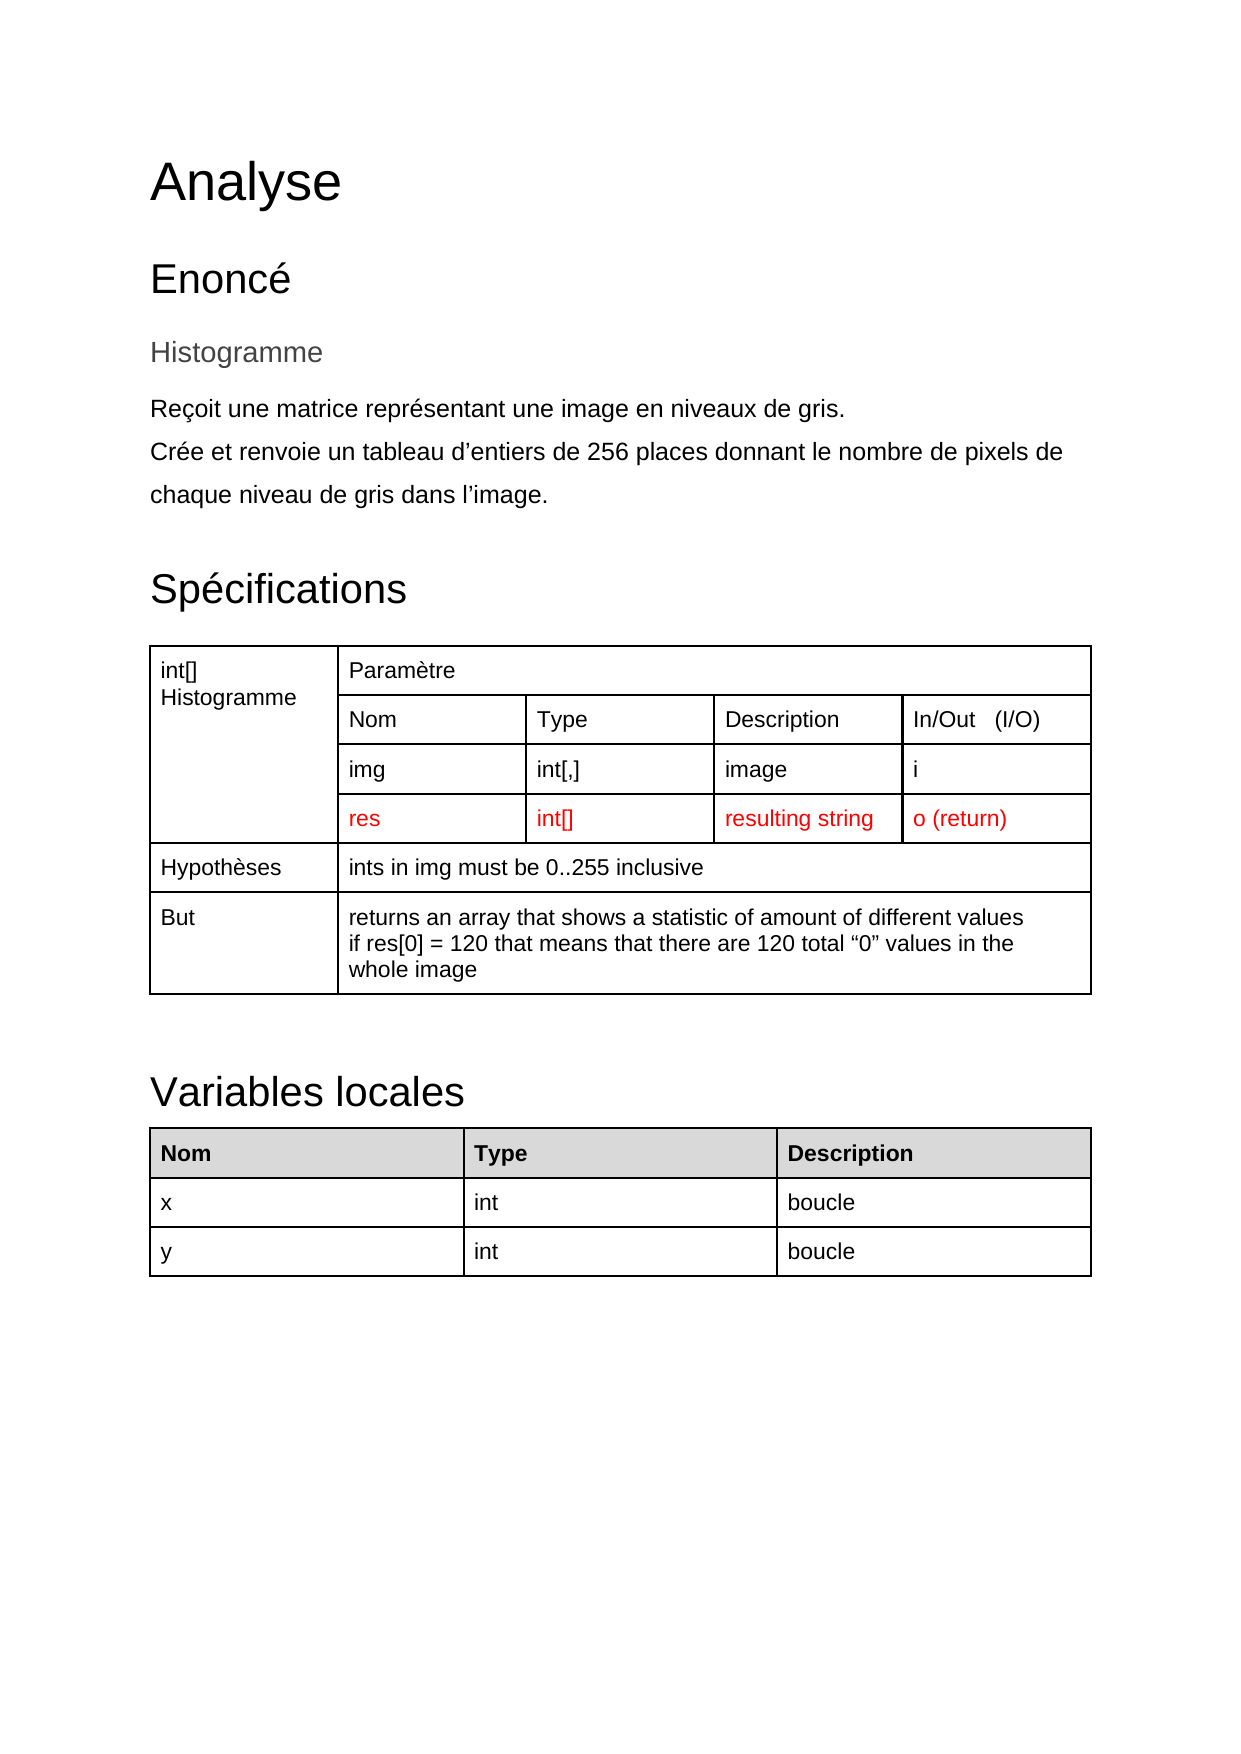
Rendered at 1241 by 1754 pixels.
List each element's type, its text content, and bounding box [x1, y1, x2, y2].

table_cell ints in img must be 0..255 inclusive [339, 844, 1090, 891]
table_cell int[,] [527, 745, 713, 792]
table_cell i [904, 745, 1090, 792]
table_header int[] Histogramme [151, 647, 337, 842]
table_header Description [778, 1129, 1090, 1177]
title Analyse [150, 150, 1090, 212]
table_cell image [715, 745, 901, 792]
table_cell int [465, 1179, 776, 1226]
table_cell y [151, 1228, 463, 1275]
table_cell In/Out (I/O) [904, 696, 1090, 743]
text Reçoit une matrice représentant une image en niveaux de gris. Crée et renvoie un tableau d’entiers de 256 places donnant le nombre de pixels de chaque niveau de gris dans l’image. [150, 394, 1090, 509]
table_header Nom [151, 1129, 463, 1177]
table_header Paramètre [339, 647, 1090, 694]
table_cell Hypothèses [151, 844, 337, 891]
table_cell boucle [778, 1228, 1090, 1275]
subtitle Variables locales [150, 1067, 1090, 1115]
table_cell img [339, 745, 525, 792]
table_cell Type [527, 696, 713, 743]
table_cell But [151, 893, 337, 993]
table_cell x [151, 1179, 463, 1226]
subtitle Enoncé [150, 254, 1090, 302]
table_cell Nom [339, 696, 525, 743]
table_cell Description [715, 696, 901, 743]
table_cell boucle [778, 1179, 1090, 1226]
table_cell o (return) [904, 795, 1090, 842]
table_cell resulting string [715, 795, 901, 842]
subtitle Spécifications [150, 565, 1090, 613]
table_cell int [465, 1228, 776, 1275]
table_header Type [465, 1129, 776, 1177]
subtitle Histogramme [150, 335, 1090, 369]
table_cell int[] [527, 795, 713, 842]
table_cell returns an array that shows a statistic of amount of different values if res[0] = 120 that means that there are 120 total “0” values in the whole image [339, 893, 1090, 993]
table_cell res [339, 795, 525, 842]
